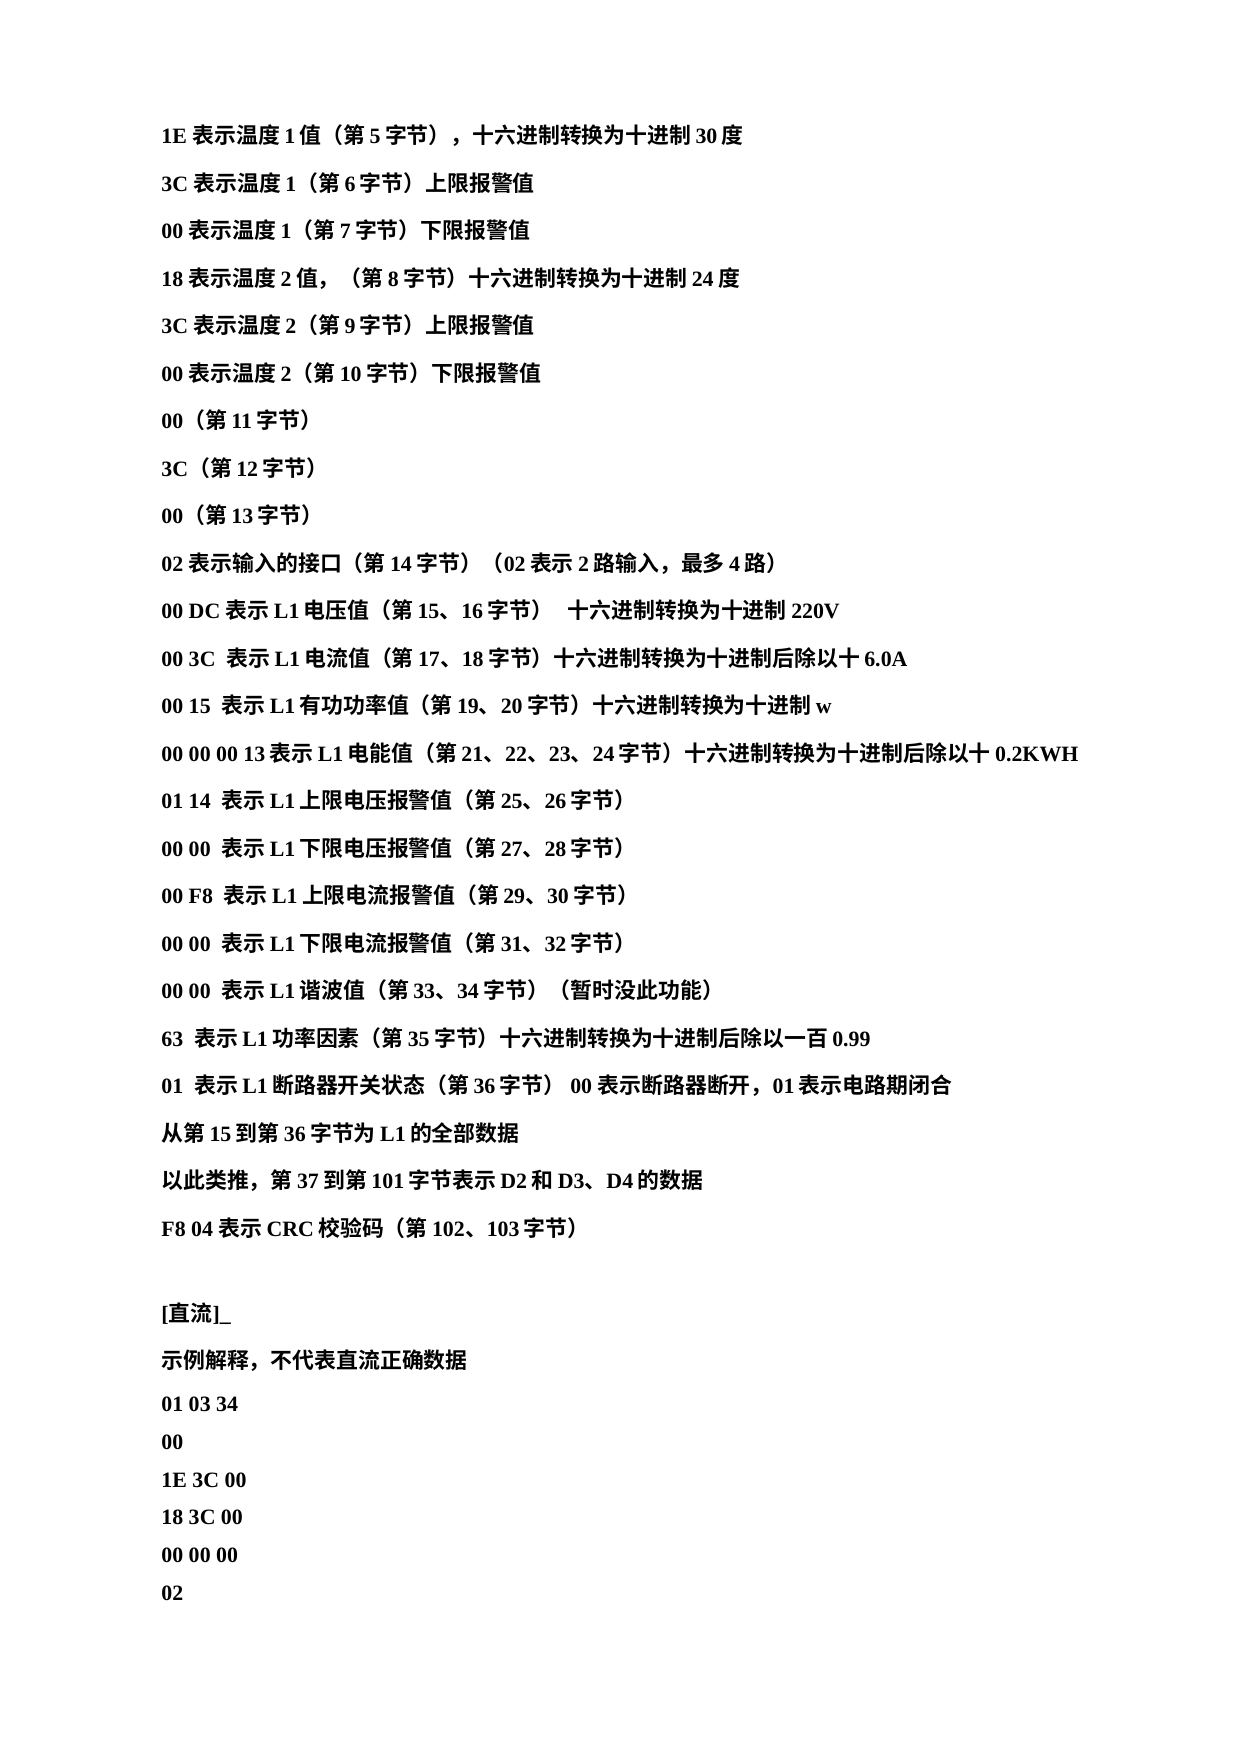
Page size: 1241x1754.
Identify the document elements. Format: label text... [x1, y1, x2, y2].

text 01 14 表示L1上限电压报警值（第25、26字节） [118, 783, 1122, 815]
text 63 表示L1功率因素（第35字节）十六进制转换为十进制后除以一百0.99 [118, 1021, 1122, 1052]
text 00 00 表示L1下限电压报警值（第27、28字节） [118, 831, 1122, 862]
text 00 3C 表示L1电流值（第17、18字节）十六进制转换为十进制后除以十6.0A [118, 641, 1122, 672]
text 18 3C 00 [118, 1504, 1122, 1529]
text 00 00 表示L1谐波值（第33、34字节）（暂时没此功能） [118, 973, 1122, 1005]
text 01 03 34 [118, 1391, 1122, 1416]
text 18 表示温度2值，（第8字节）十六进制转换为十进制24度 [118, 261, 1122, 292]
text 1E 表示温度1值（第5字节），十六进制转换为十进制30度 [118, 118, 1122, 150]
text 1E 3C 00 [118, 1467, 1122, 1492]
text F8 04 表示CRC校验码（第102、103字节） [118, 1211, 1122, 1242]
text 以此类推，第37到第101字节表示D2和D3、D4的数据 [118, 1163, 1122, 1195]
text 02 [118, 1580, 1122, 1605]
text [直流]_ [118, 1296, 1122, 1328]
text 00 [118, 1429, 1122, 1454]
text 示例解释，不代表直流正确数据 [118, 1343, 1122, 1375]
text 00 00 00 13表示L1电能值（第21、22、23、24字节）十六进制转换为十进制后除以十0.2KWH [118, 736, 1122, 767]
text 00 表示温度2（第10字节）下限报警值 [118, 356, 1122, 387]
text 00 00 表示L1下限电流报警值（第31、32字节） [118, 926, 1122, 957]
text 3C 表示温度1（第6字节）上限报警值 [118, 166, 1122, 197]
text 00（第13字节） [118, 498, 1122, 530]
text 00 DC 表示L1电压值（第15、16字节） 十六进制转换为十进制220V [118, 593, 1122, 625]
text 从第15到第36字节为L1的全部数据 [118, 1116, 1122, 1147]
text 00 F8 表示L1上限电流报警值（第29、30字节） [118, 878, 1122, 910]
text 02 表示输入的接口（第14字节）（02表示2路输入，最多4路） [118, 546, 1122, 577]
text 00 表示温度1（第7字节）下限报警值 [118, 213, 1122, 245]
text 00（第11字节） [118, 403, 1122, 435]
text 00 15 表示L1有功功率值（第19、20字节）十六进制转换为十进制w [118, 688, 1122, 720]
text 3C 表示温度2（第9字节）上限报警值 [118, 308, 1122, 340]
text 00 00 00 [118, 1542, 1122, 1567]
text 01 表示L1断路器开关状态（第36字节） 00 表示断路器断开，01表示电路期闭合 [118, 1068, 1122, 1100]
text 3C（第12字节） [118, 451, 1122, 482]
